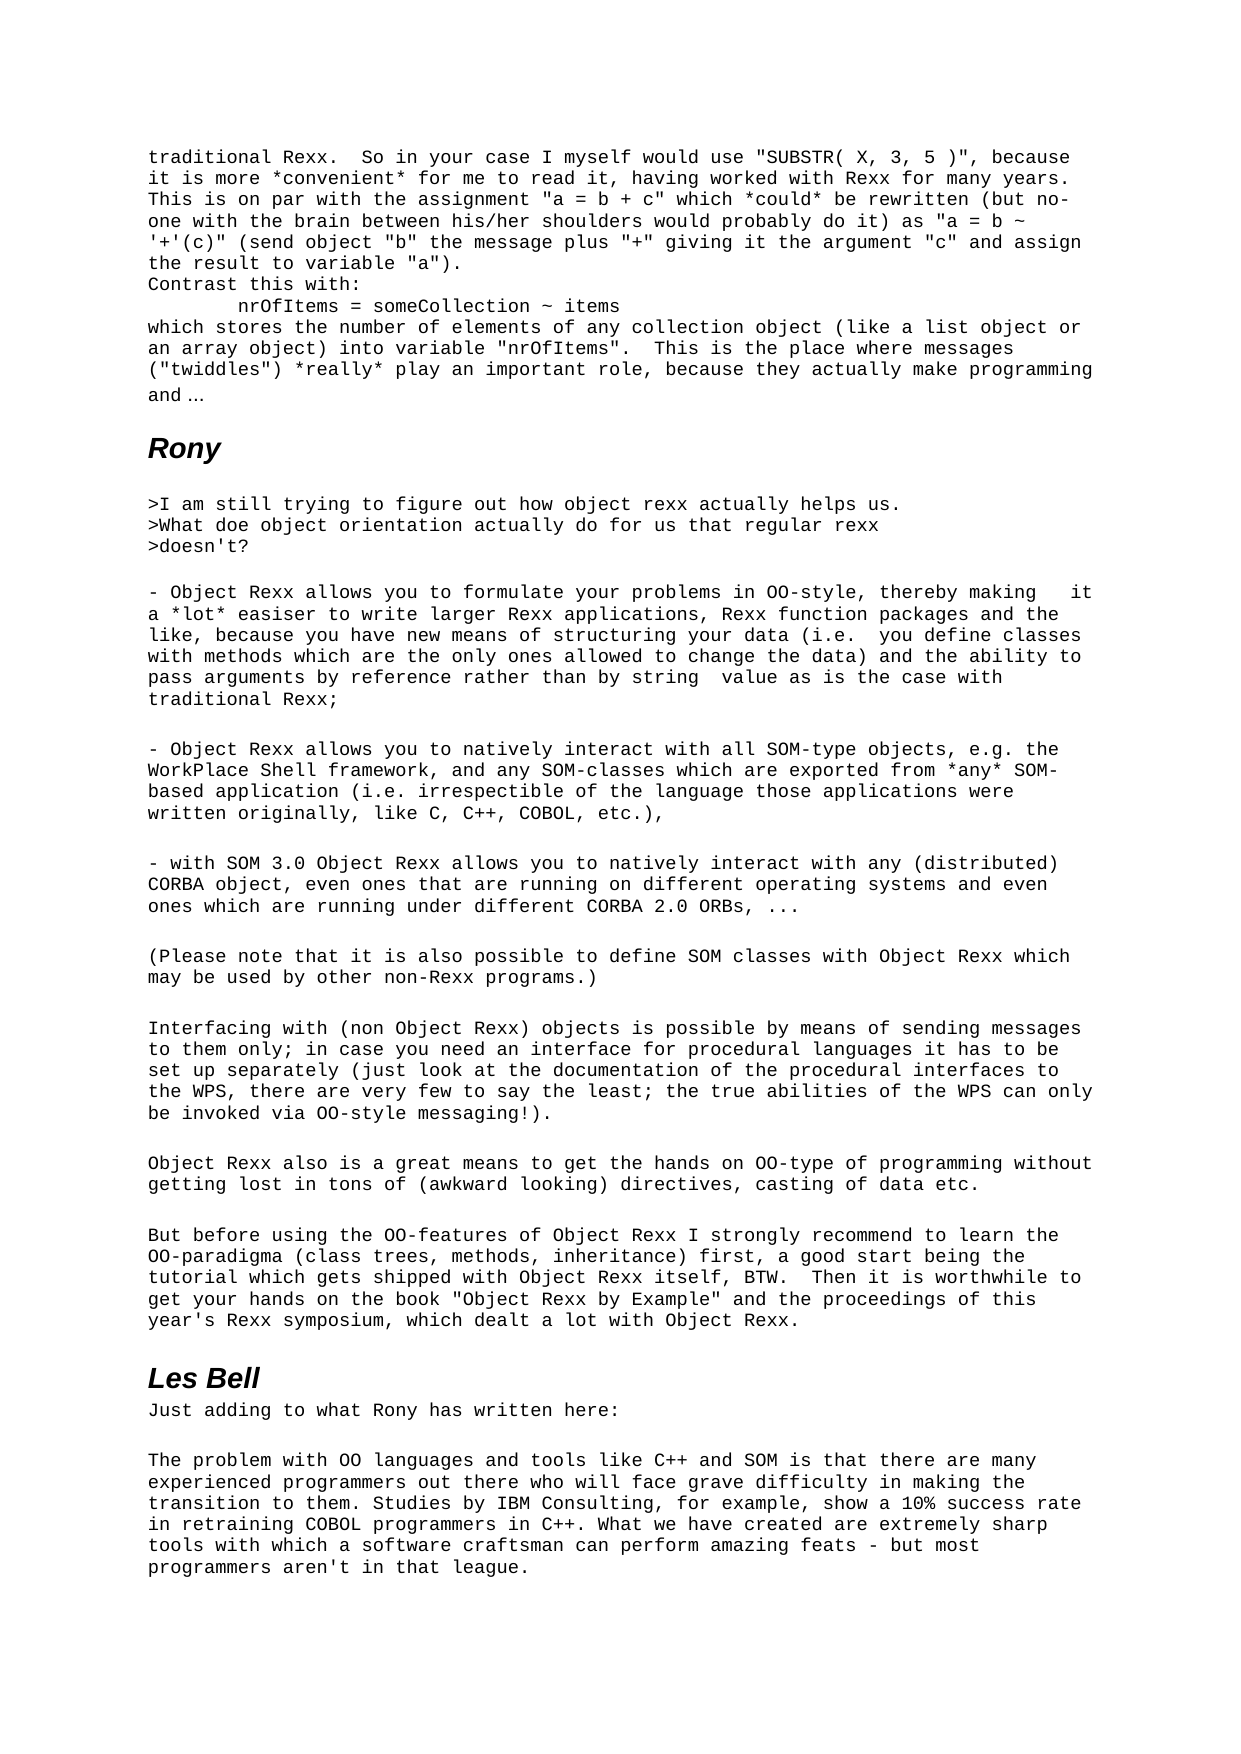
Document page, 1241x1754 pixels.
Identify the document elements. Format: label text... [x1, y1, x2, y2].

text Contrast this with: [148, 275, 1093, 296]
text nrOfItems = someCollection ~ items [148, 296, 1093, 318]
text - with SOM 3.0 Object Rexx allows you to natively interact with any (distributed) CORBA object, even ones that are running on different operating systems and even ones which are running under different CORBA 2.0 ORBs, ... [148, 854, 1093, 918]
text But before using the OO-features of Object Rexx I strongly recommend to learn the OO-paradigma (class trees, methods, inheritance) first, a good start being the tutorial which gets shipped with Object Rexx itself, BTW. Then it is worthwhile to get your hands on the book "Object Rexx by Example" and the proceedings of this year's Rexx symposium, which dealt a lot with Object Rexx. [148, 1226, 1093, 1332]
text This is on par with the assignment "a = b + c" which *could* be rewritten (but no-one with the brain between his/her shoulders would probably do it) as "a = b ~ '+'(c)" (send object "b" the message plus "+" giving it the argument "c" and assign the result to variable "a"). [148, 190, 1093, 275]
subtitle Les Bell [148, 1361, 1093, 1394]
subtitle Rony [148, 432, 1093, 465]
text Object Rexx also is a great means to get the hands on OO-type of programming without getting lost in tons of (awkward looking) directives, casting of data etc. [148, 1154, 1093, 1196]
text traditional Rexx. So in your case I myself would use "SUBSTR( X, 3, 5 )", because it is more *convenient* for me to read it, having worked with Rexx for many years. [148, 148, 1093, 190]
text which stores the number of elements of any collection object (like a list object or an array object) into variable "nrOfItems". This is the place where messages ("twiddles") *really* play an important role, because they actually make programming and ... [148, 318, 1093, 407]
text Just adding to what Rony has written here: [148, 1401, 1093, 1422]
text >I am still trying to figure out how object rexx actually helps us. >What doe object orientation actually do for us that regular rexx >doesn't? [148, 494, 1093, 558]
text Interfacing with (non Object Rexx) objects is possible by means of sending messages to them only; in case you need an interface for procedural languages it has to be set up separately (just look at the documentation of the procedural interfaces to the WPS, there are very few to say the least; the true abilities of the WPS can only be invoked via OO-style messaging!). [148, 1018, 1093, 1125]
text - Object Rexx allows you to formulate your problems in OO-style, thereby making it a *lot* easiser to write larger Rexx applications, Rexx function packages and the like, because you have new means of structuring your data (i.e. you define classes with methods which are the only ones allowed to change the data) and the ability to pass arguments by reference rather than by string value as is the case with traditional Rexx; [148, 583, 1093, 711]
text - Object Rexx allows you to natively interact with all SOM-type objects, e.g. the WorkPlace Shell framework, and any SOM-classes which are exported from *any* SOM-based application (i.e. irrespectible of the language those applications were written originally, like C, C++, COBOL, etc.), [148, 740, 1093, 825]
text The problem with OO languages and tools like C++ and SOM is that there are many experienced programmers out there who will face grave difficulty in making the transition to them. Studies by IBM Consulting, for example, show a 10% success rate in retraining COBOL programmers in C++. What we have created are extremely sharp tools with which a software craftsman can perform amazing feats - but most programmers aren't in that league. [148, 1451, 1093, 1579]
text (Please note that it is also possible to define SOM classes with Object Rexx which may be used by other non-Rexx programs.) [148, 947, 1093, 989]
